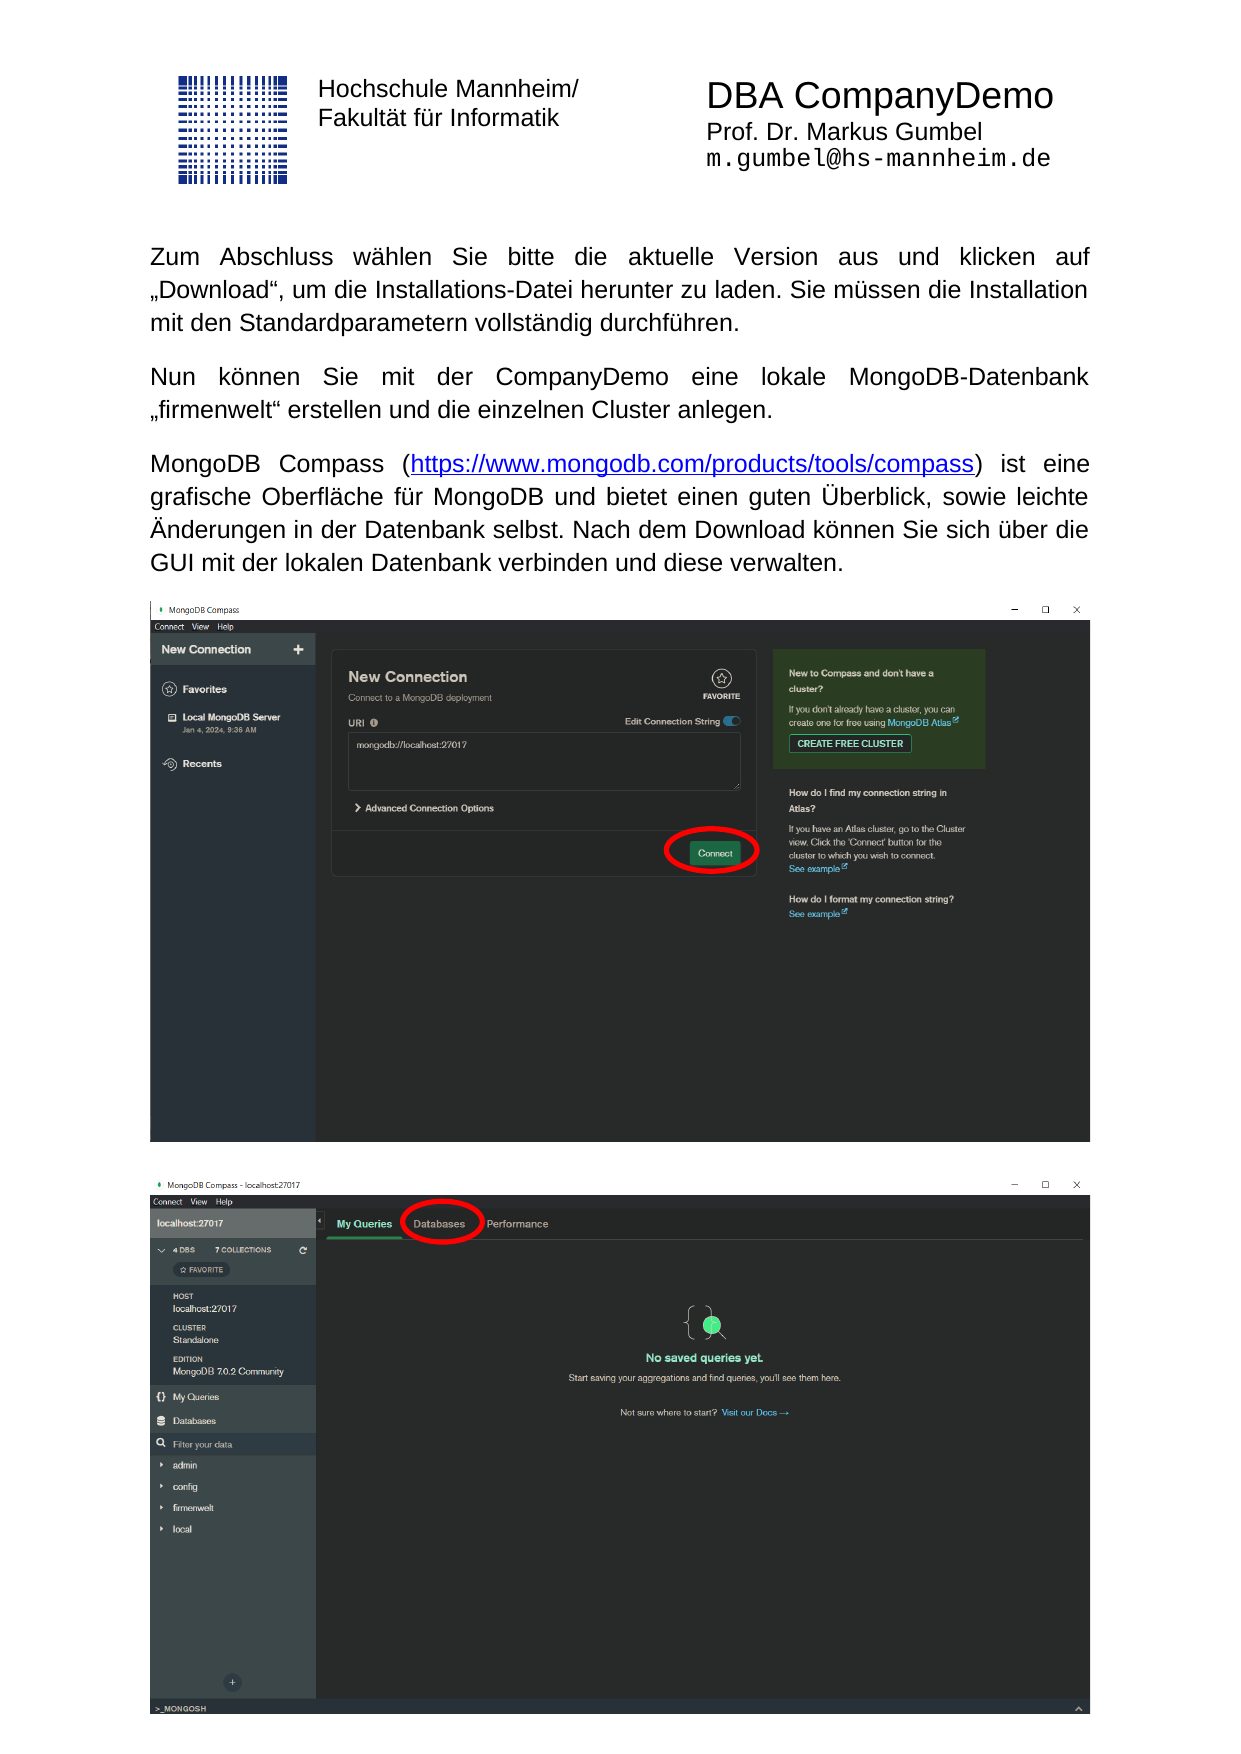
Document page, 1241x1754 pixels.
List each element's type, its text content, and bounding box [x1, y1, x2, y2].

picture [150, 601, 1091, 1142]
text Zum Abschluss wählen Sie bitte die aktuelle Version aus und klicken auf „Download“, um die Installations-Datei herunter zu laden. Sie müssen die Installation mit den Standardparametern vollständig durchführen. [150, 242, 1090, 337]
picture [150, 1175, 1091, 1714]
text MongoDB Compass (https://www.mongodb.com/products/tools/compass) ist eine grafische Oberfläche für MongoDB und bietet einen guten Überblick, sowie leichte Änderungen in der Datenbank selbst. Nach dem Download können Sie sich über die GUI mit der lokalen Datenbank verbinden und diese verwalten. [150, 449, 1090, 576]
text Nun können Sie mit der CompanyDemo eine lokale MongoDB-Datenbank „firmenwelt“ erstellen und die einzelnen Cluster anlegen. [150, 362, 1090, 423]
picture [176, 73, 289, 185]
